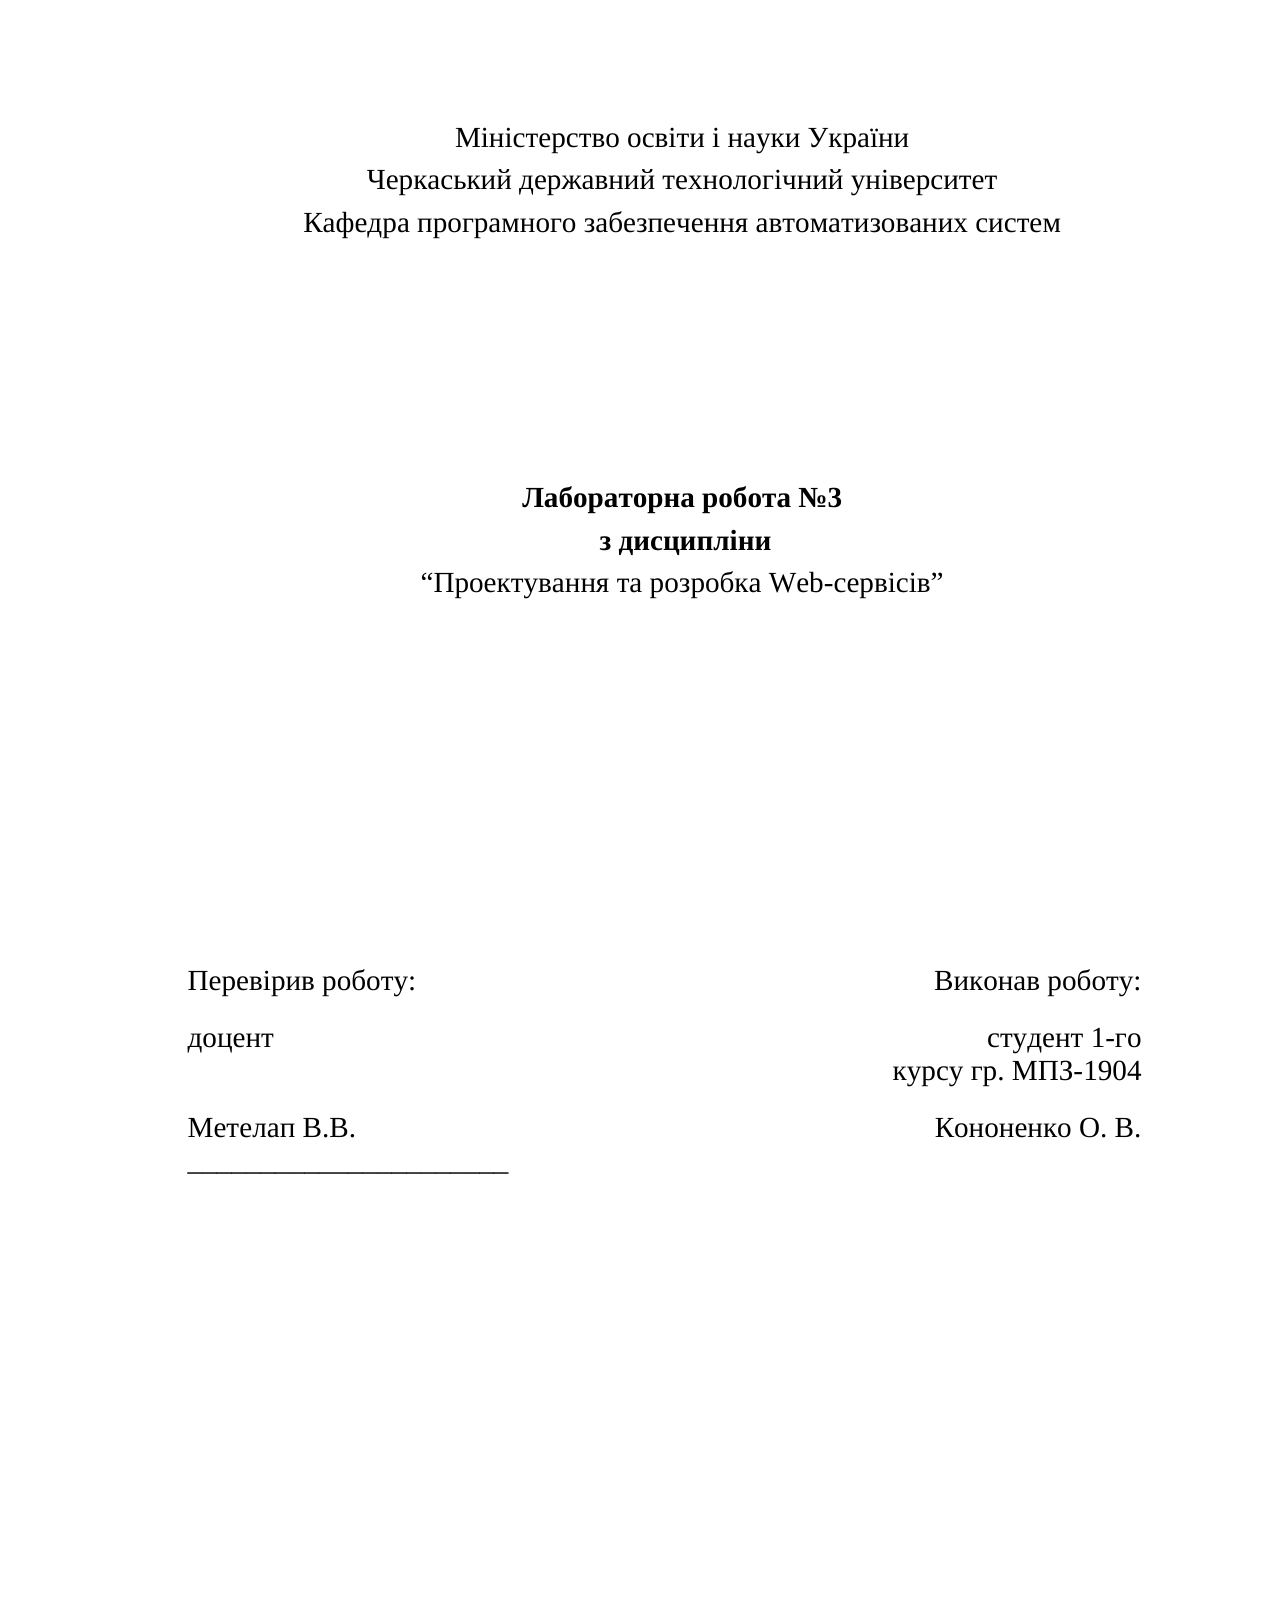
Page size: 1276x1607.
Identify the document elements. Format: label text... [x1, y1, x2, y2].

table_cell Кононенко О. В. [665, 1100, 1151, 1221]
text “Проектування та розробка Web-сервісів” [177, 565, 1187, 598]
text Черкаський державний технологічний університет [177, 162, 1187, 196]
text Кафедра програмного забезпечення автоматизованих систем [177, 205, 1187, 238]
table_cell Метелап В.В. ______________________ [178, 1100, 663, 1221]
table_header Виконав роботу: [665, 953, 1151, 1007]
table_header Перевірив роботу: [178, 953, 663, 1007]
table_cell студент 1-го курсу гр. МПЗ-1904 [665, 1010, 1151, 1097]
text Міністерство освіти і науки України [177, 120, 1187, 154]
table_cell доцент [178, 1010, 663, 1097]
text з дисципліни [177, 523, 1187, 556]
text Лабораторна робота №3 [177, 480, 1187, 514]
